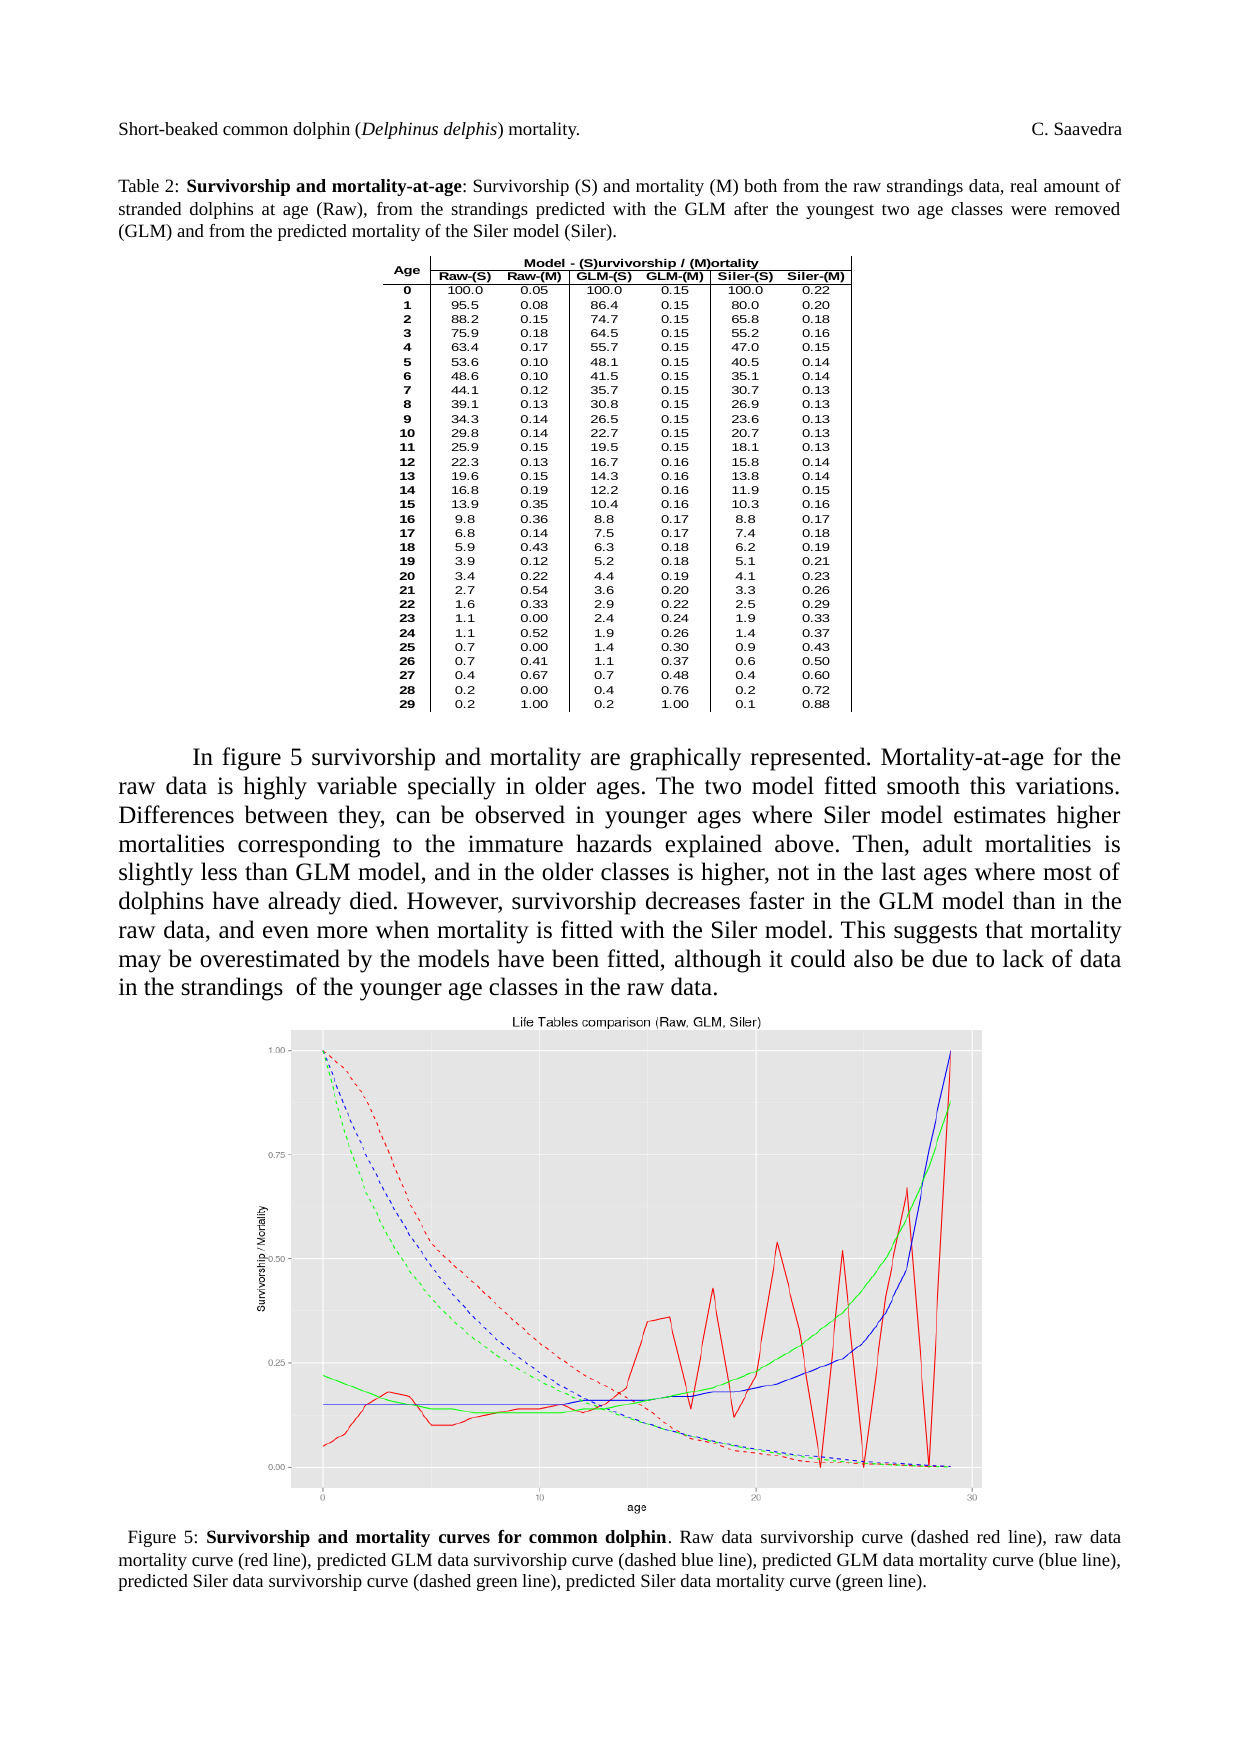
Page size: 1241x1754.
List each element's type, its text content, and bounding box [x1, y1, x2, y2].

text In figure 5 survivorship and mortality are graphically represented. Mortality-at-age for the raw data is highly variable specially in older ages. The two model fitted smooth this variations. Differences between they, can be observed in younger ages where Siler model estimates higher mortalities corresponding to the immature hazards explained above. Then, adult mortalities is slightly less than GLM model, and in the older classes is higher, not in the last ages where most of dolphins have already died. However, survivorship decreases faster in the GLM model than in the raw data, and even more when mortality is fitted with the Siler model. This suggests that mortality may be overestimated by the models have been fitted, although it could also be due to lack of data in the strandings of the younger age classes in the raw data. [118, 742, 1122, 1001]
text Table 2: Survivorship and mortality-at-age: Survivorship (S) and mortality (M) both from the raw strandings data, real amount of stranded dolphins at age (Raw), from the strandings predicted with the GLM after the youngest two age classes were removed (GLM) and from the predicted mortality of the Siler model (Siler). [118, 169, 1122, 241]
picture [246, 1001, 994, 1520]
text Figure 5: Survivorship and mortality curves for common dolphin. Raw data survivorship curve (dashed red line), raw data mortality curve (red line), predicted GLM data survivorship curve (dashed blue line), predicted GLM data mortality curve (blue line), predicted Siler data survivorship curve (dashed green line), predicted Siler data mortality curve (green line). [118, 1001, 1122, 1592]
